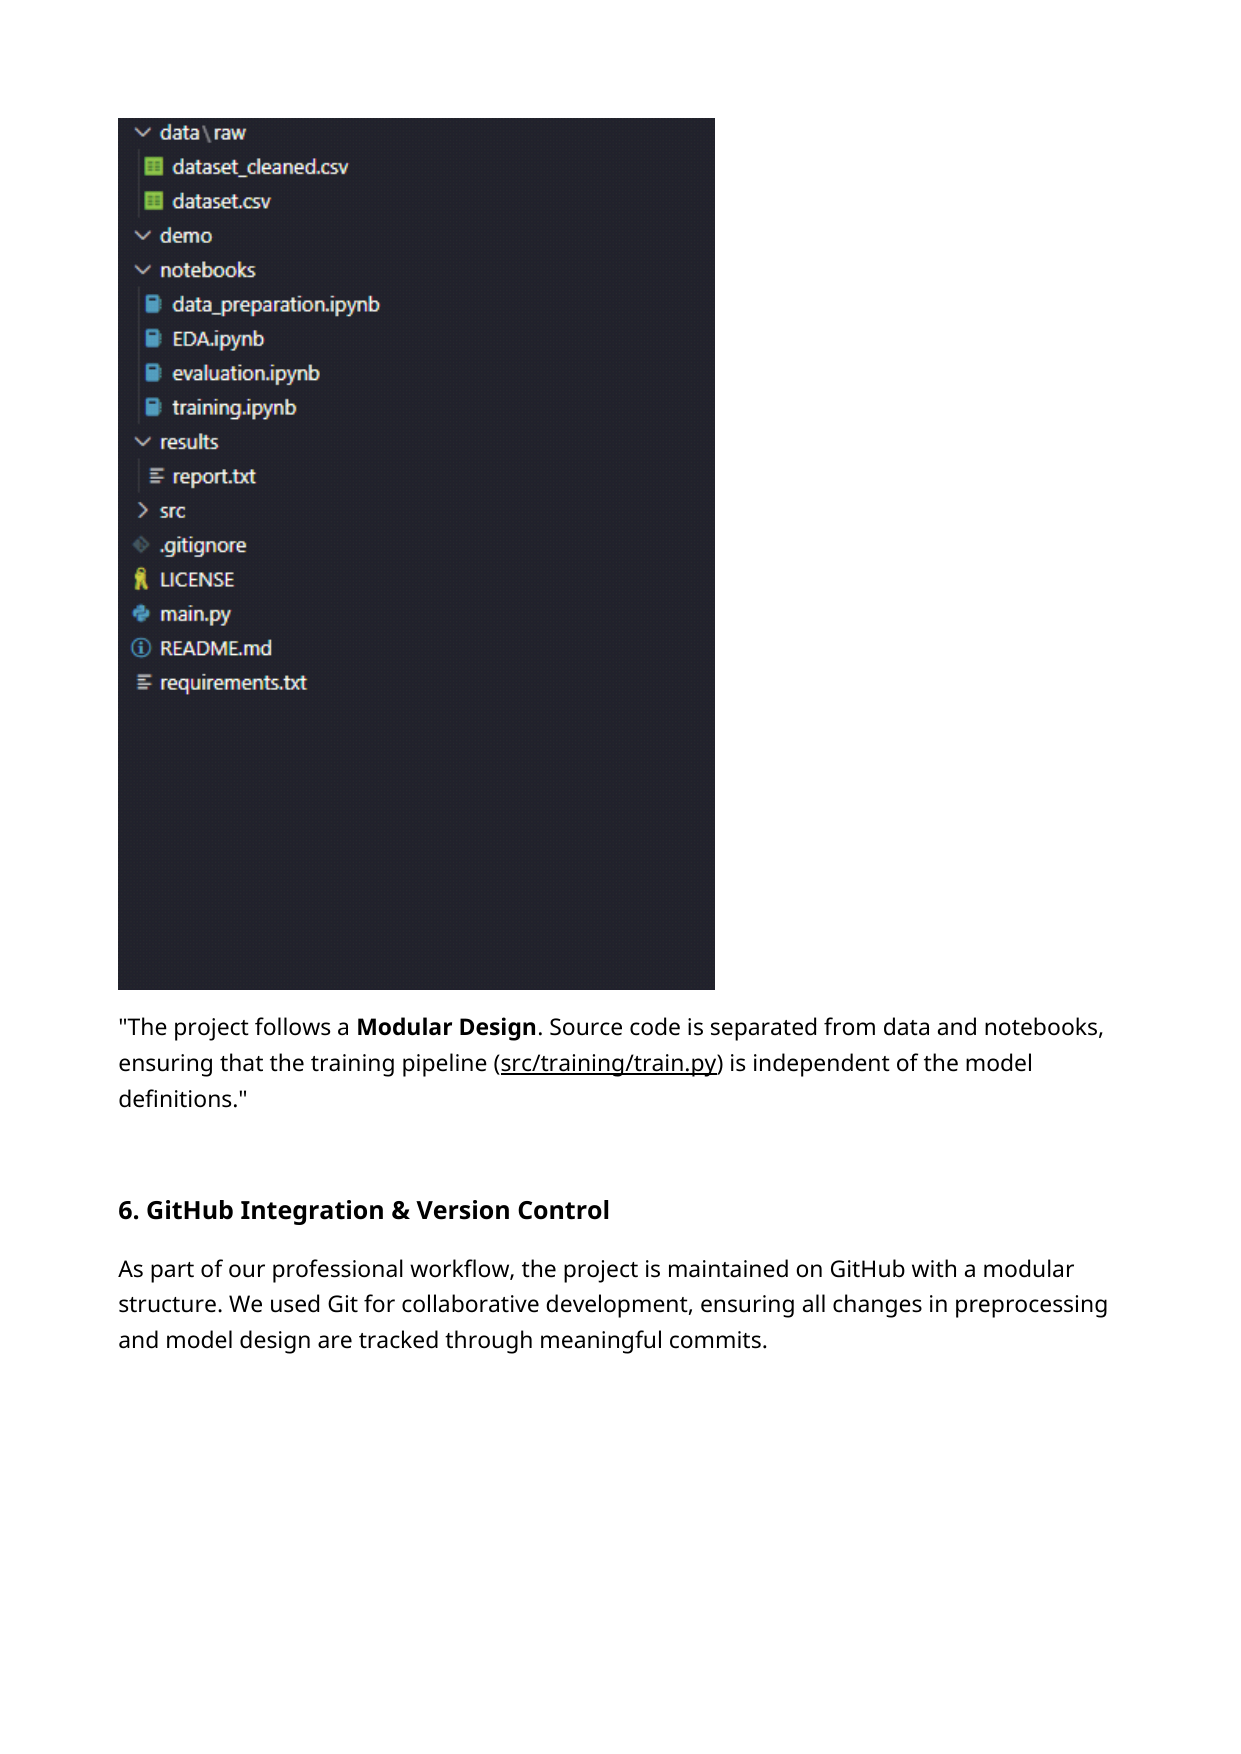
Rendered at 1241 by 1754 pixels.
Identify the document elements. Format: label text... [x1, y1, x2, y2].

text 6. GitHub Integration & Version Control [118, 1192, 1122, 1227]
text As part of our professional workflow, the project is maintained on GitHub with a modular structure. We used Git for collaborative development, ensuring all changes in preprocessing and model design are tracked through meaningful commits. [118, 1252, 1122, 1356]
text "The project follows a Modular Design. Source code is separated from data and notebooks, ensuring that the training pipeline (src/training/train.py) is independent of the model definitions." [118, 1011, 1122, 1114]
